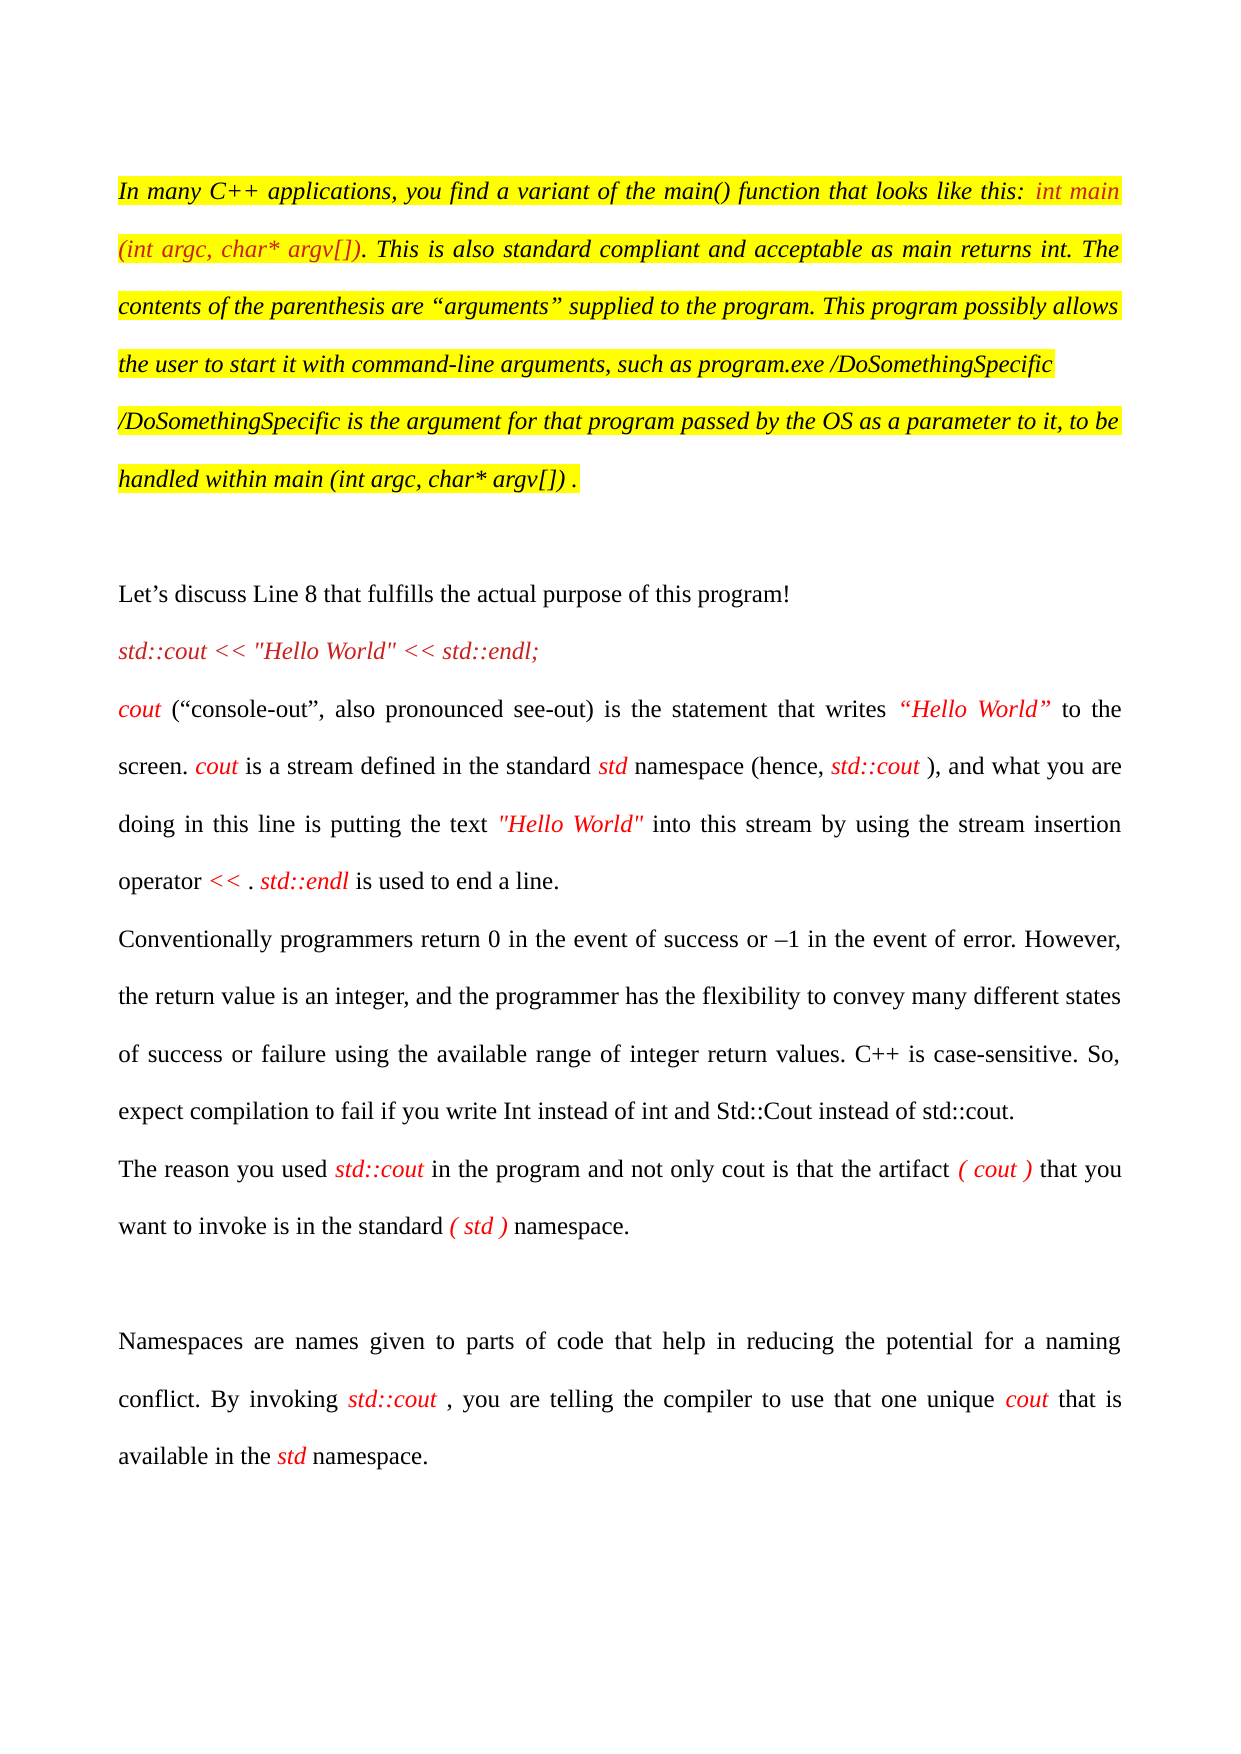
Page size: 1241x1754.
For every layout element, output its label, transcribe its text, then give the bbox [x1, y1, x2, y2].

text In many C++ applications, you find a variant of the main() function that looks like this: int main (int argc, char* argv[]). This is also standard compliant and acceptable as main returns int. The contents of the parenthesis are “arguments” supplied to the program. This program possibly allows the user to start it with command-line arguments, such as program.exe /DoSomethingSpecific [118, 176, 1122, 378]
text Conventionally programmers return 0 in the event of success or –1 in the event of error. However, the return value is an integer, and the programmer has the flexibility to convey many different states of success or failure using the available range of integer return values. C++ is case-sensitive. So, expect compilation to fail if you write Int instead of int and Std::Cout instead of std::cout. [118, 924, 1122, 1125]
text Let’s discuss Line 8 that fulfills the actual purpose of this program! [118, 579, 1122, 608]
text Namespaces are names given to parts of code that help in reducing the potential for a naming conflict. By invoking std::cout , you are telling the compiler to use that one unique cout that is available in the std namespace. [118, 1326, 1122, 1470]
text The reason you used std::cout in the program and not only cout is that the artifact ( cout ) that you want to invoke is in the standard ( std ) namespace. [118, 1154, 1122, 1240]
text /DoSomethingSpecific is the argument for that program passed by the OS as a parameter to it, to be handled within main (int argc, char* argv[]) . [118, 406, 1122, 493]
text cout (“console-out”, also pronounced see-out) is the statement that writes “Hello World” to the screen. cout is a stream defined in the standard std namespace (hence, std::cout ), and what you are doing in this line is putting the text "Hello World" into this stream by using the stream insertion operator << . std::endl is used to end a line. [118, 694, 1122, 895]
text std::cout << "Hello World" << std::endl; [118, 636, 1122, 665]
